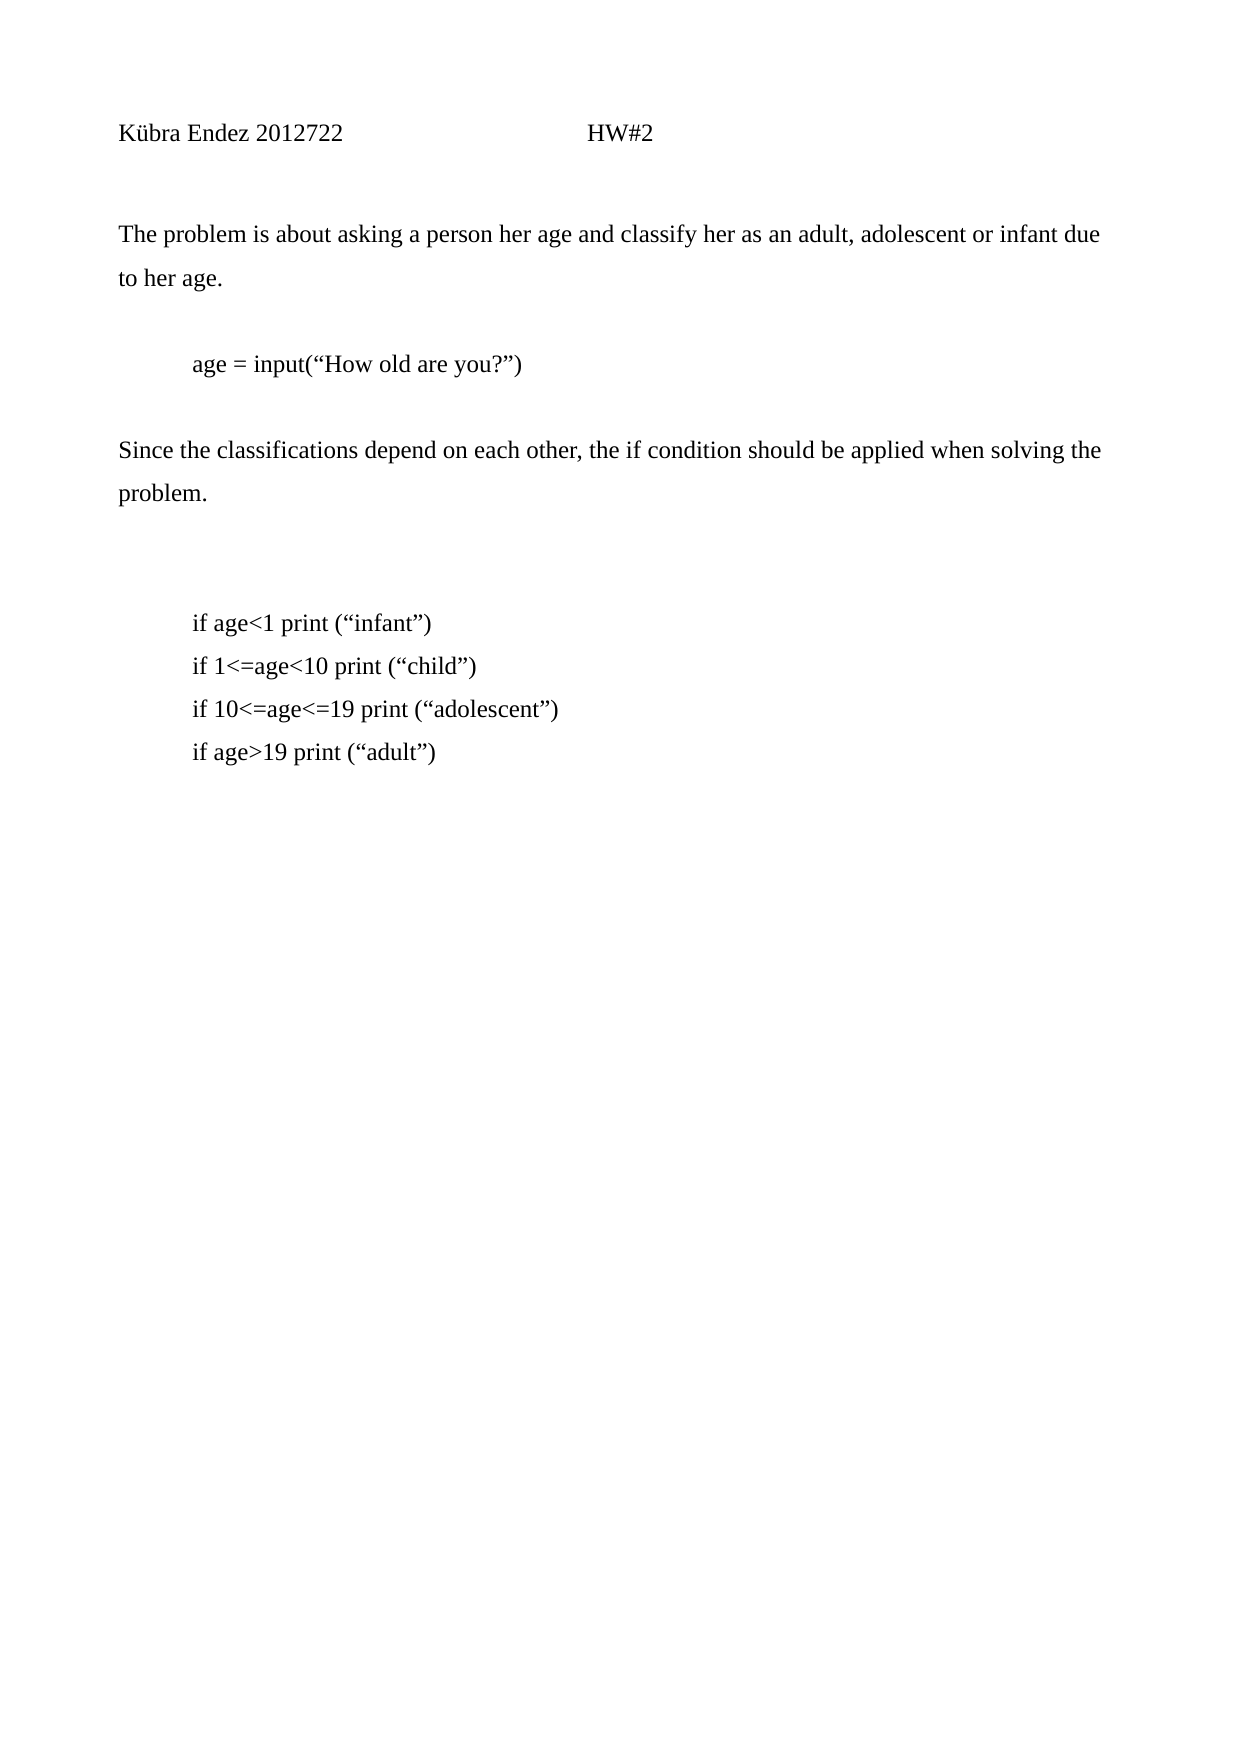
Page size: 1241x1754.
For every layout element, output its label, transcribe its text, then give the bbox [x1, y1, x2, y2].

text age = input(“How old are you?”) [118, 349, 1122, 378]
text The problem is about asking a person her age and classify her as an adult, adolescent or infant due to her age. [118, 219, 1122, 291]
text if age>19 print (“adult”) [118, 737, 1122, 766]
text if 1<=age<10 print (“child”) [118, 651, 1122, 679]
text if age<1 print (“infant”) [118, 608, 1122, 636]
text if 10<=age<=19 print (“adolescent”) [118, 694, 1122, 723]
text Since the classifications depend on each other, the if condition should be applied when solving the problem. [118, 435, 1122, 507]
